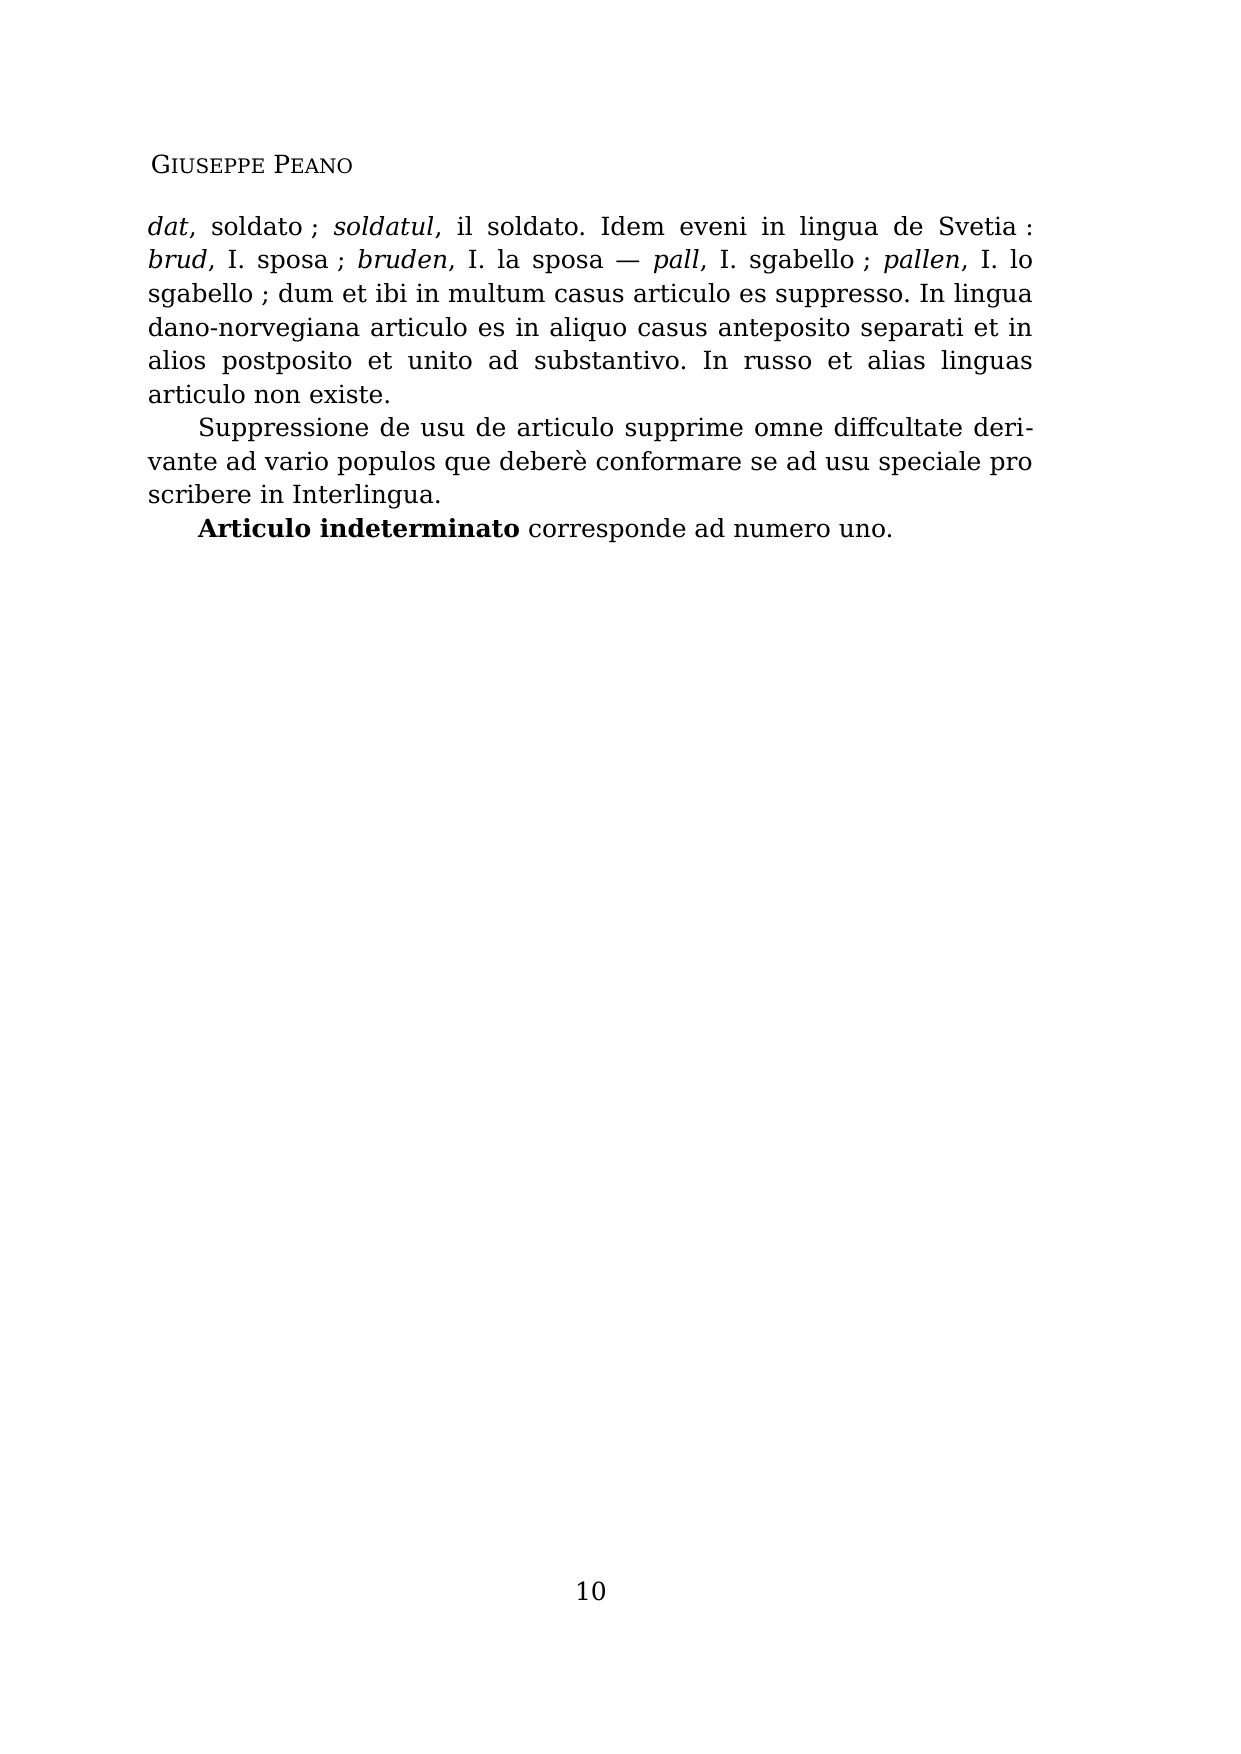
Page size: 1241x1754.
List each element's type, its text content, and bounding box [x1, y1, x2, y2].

text Articulo indeterminato corresponde ad numero uno. [148, 514, 1033, 543]
text Suppressione de usu de articulo supprime omne diffcultate deri­vante ad vario populos que deberè conformare se ad usu speciale pro scribere in Interlingua. [148, 413, 1033, 509]
text dat, soldato ; soldatul, il soldato. Idem eveni in lingua de Svetia : brud, I. sposa ; bruden, I. la sposa — pall, I. sgabello ; pallen, I. lo sgabello ; dum et ibi in multum casus articulo es suppresso. In lingua dano-nor­vegiana articulo es in aliquo casus anteposito separati et in alios postposito et unito ad substantivo. In russo et alias linguas articulo non existe. [148, 212, 1033, 409]
